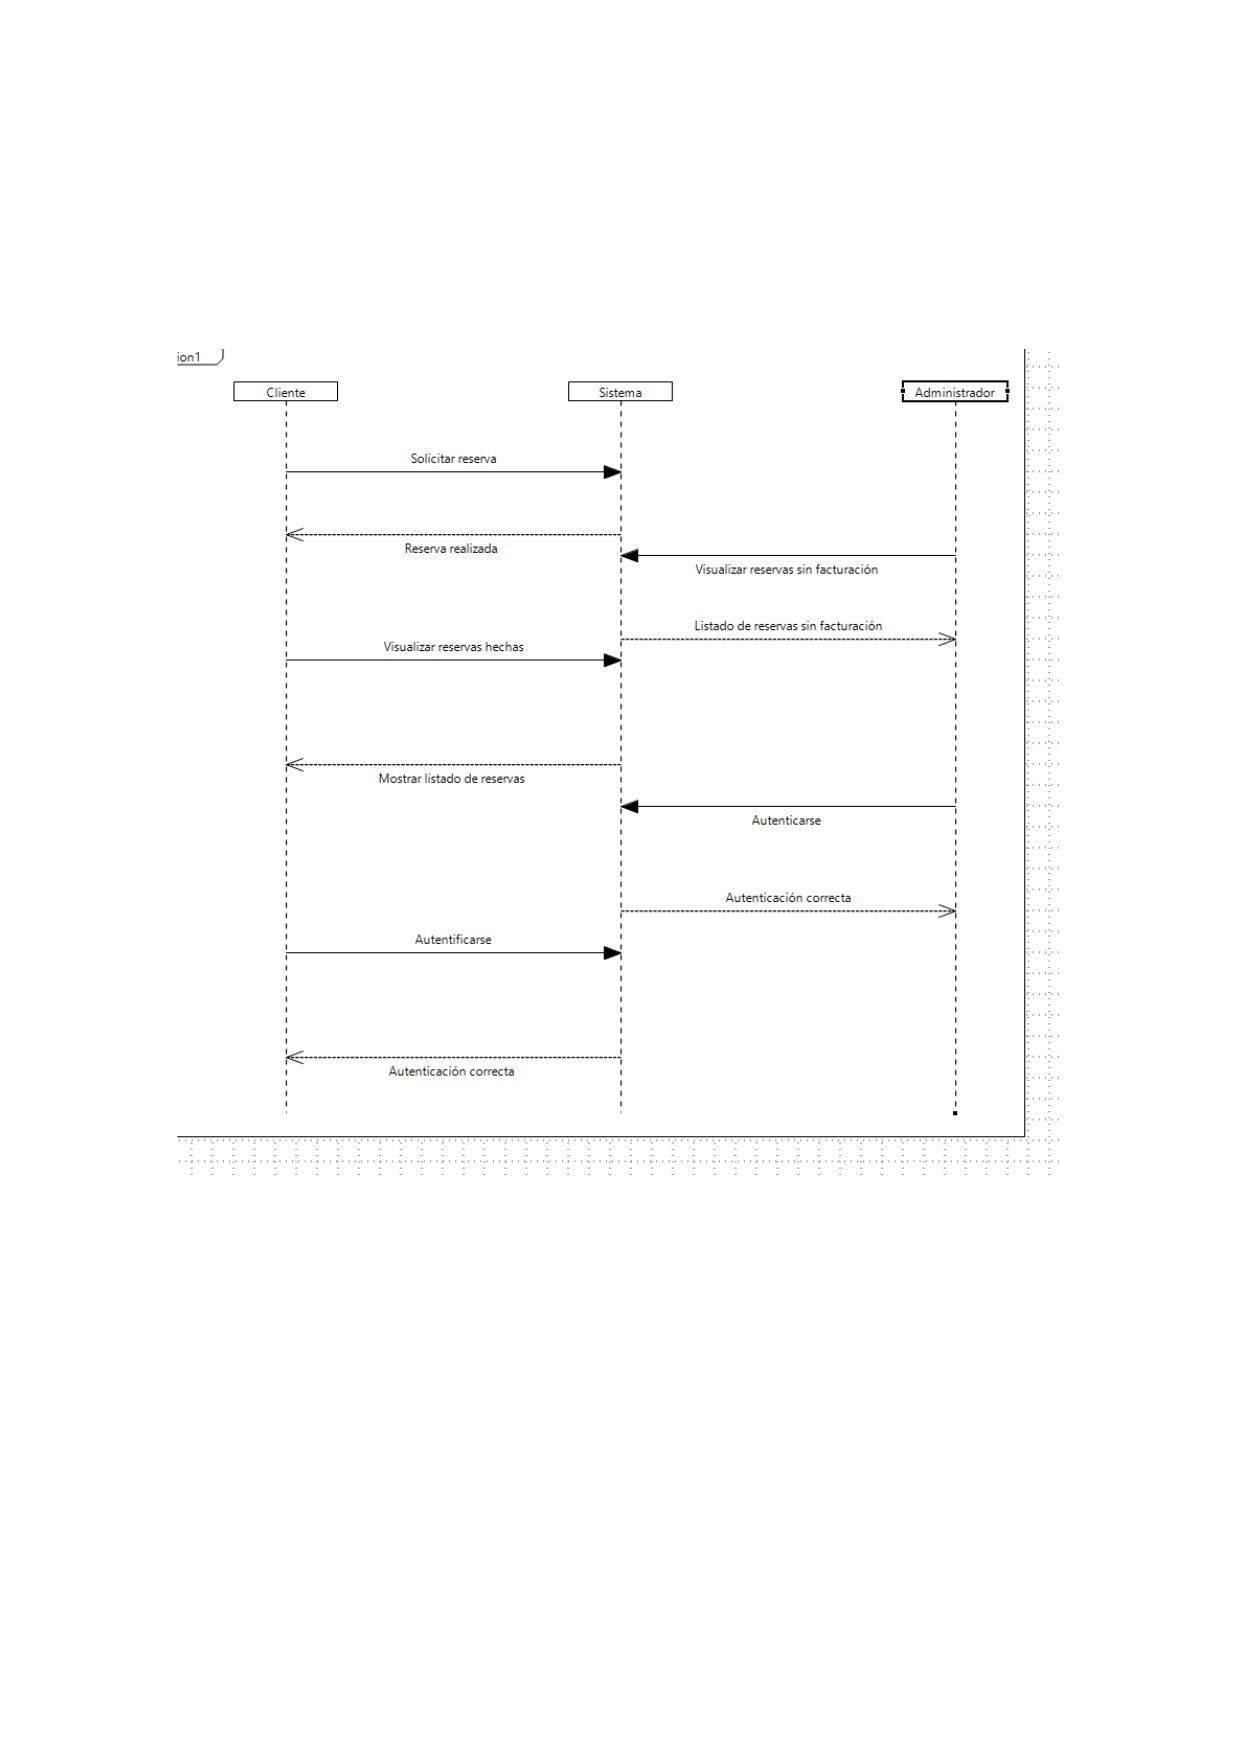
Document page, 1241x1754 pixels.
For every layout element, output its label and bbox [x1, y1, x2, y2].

picture [177, 349, 1063, 1176]
